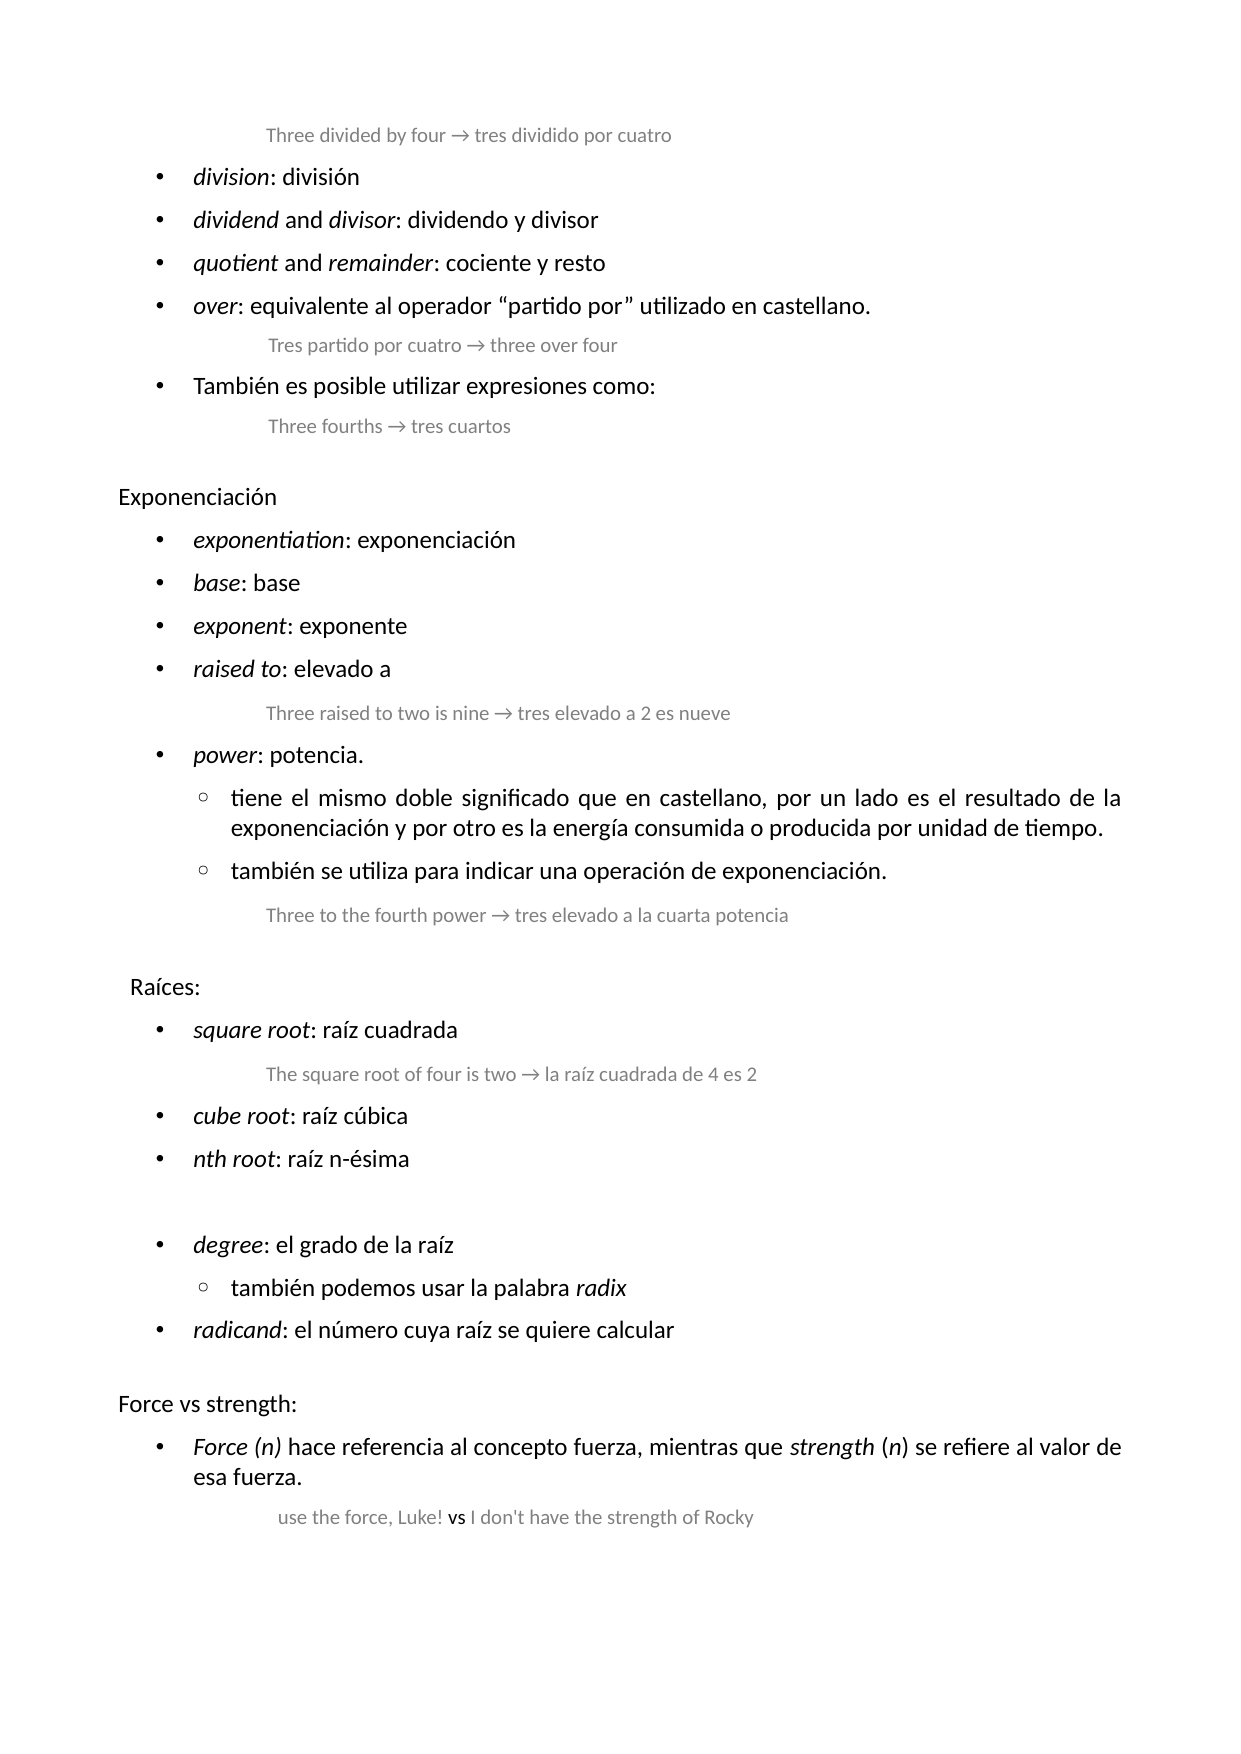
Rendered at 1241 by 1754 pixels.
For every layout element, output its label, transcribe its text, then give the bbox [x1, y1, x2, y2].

list Three fourths → tres cuartos [231, 413, 1122, 439]
list radicand: el número cuya raíz se quiere calcular [156, 1315, 1122, 1345]
text use the force, Luke! vs I don't have the strength of Rocky [266, 1504, 1122, 1529]
list raised to: elevado a [156, 653, 1122, 684]
list exponentiation: exponenciación [156, 524, 1122, 555]
list square root: raíz cuadrada [156, 1014, 1122, 1045]
list over: equivalente al operador “partido por” utilizado en castellano. [156, 290, 1122, 320]
list nth root: raíz n-ésima [156, 1143, 1122, 1173]
list Force (n) hace referencia al concepto fuerza, mientras que strength (n) se refiere al valor de esa fuerza. [156, 1431, 1122, 1492]
text Three divided by four → tres dividido por cuatro [118, 118, 1122, 149]
list dividend and divisor: dividendo y divisor [156, 204, 1122, 234]
list También es posible utilizar expresiones como: [156, 371, 1122, 401]
list cube root: raíz cúbica [156, 1100, 1122, 1131]
list degree: el grado de la raíz [156, 1229, 1122, 1259]
list quotient and remainder: cociente y resto [156, 247, 1122, 277]
list Exponenciación [118, 481, 1122, 512]
list Tres partido por cuatro → three over four [231, 333, 1122, 358]
list exponent: exponente [156, 610, 1122, 641]
list tiene el mismo doble significado que en castellano, por un lado es el resultado de la exponenciación y por otro es la energía consumida o producida por unidad de tiempo. [193, 782, 1122, 843]
text Raíces: [118, 971, 1122, 1002]
text The square root of four is two → la raíz cuadrada de 4 es 2 [118, 1057, 1122, 1088]
list también podemos usar la palabra radix [193, 1272, 1122, 1302]
list Three raised to two is nine → tres elevado a 2 es nueve [118, 696, 1122, 727]
list power: potencia. [156, 739, 1122, 769]
text Three to the fourth power → tres elevado a la cuarta potencia [118, 898, 1122, 929]
list también se utiliza para indicar una operación de exponenciación. [193, 855, 1122, 886]
list Force vs strength: [118, 1388, 1122, 1418]
list base: base [156, 567, 1122, 598]
list division: división [156, 161, 1122, 192]
